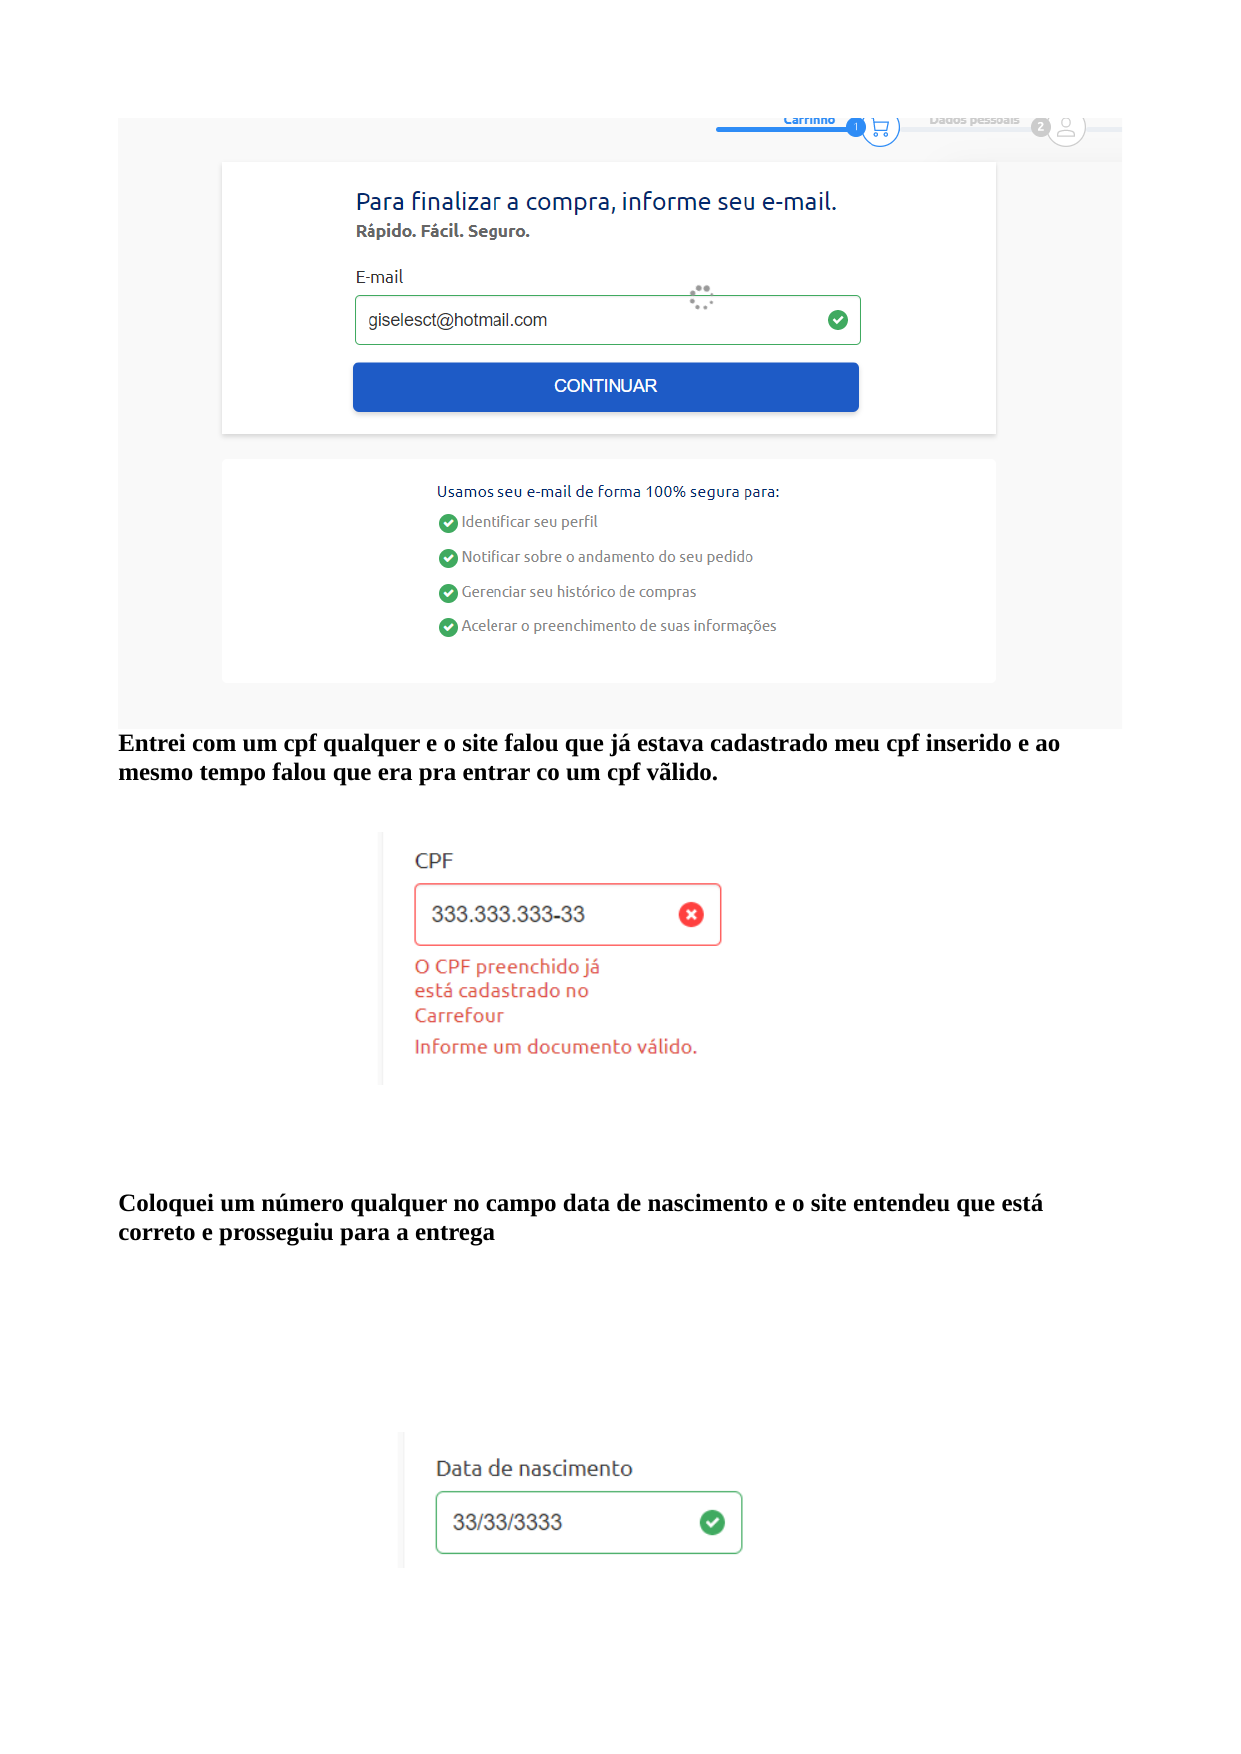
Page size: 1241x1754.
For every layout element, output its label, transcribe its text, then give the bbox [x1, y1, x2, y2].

text Coloquei um número qualquer no campo data de nascimento e o site entendeu que está correto e prosseguiu para a entrega [118, 1188, 1122, 1246]
picture [397, 1432, 844, 1568]
picture [118, 118, 1123, 729]
picture [377, 832, 848, 1085]
text Entrei com um cpf qualquer e o site falou que já estava cadastrado meu cpf inserido e ao mesmo tempo falou que era pra entrar co um cpf vãlido. [118, 729, 1122, 786]
